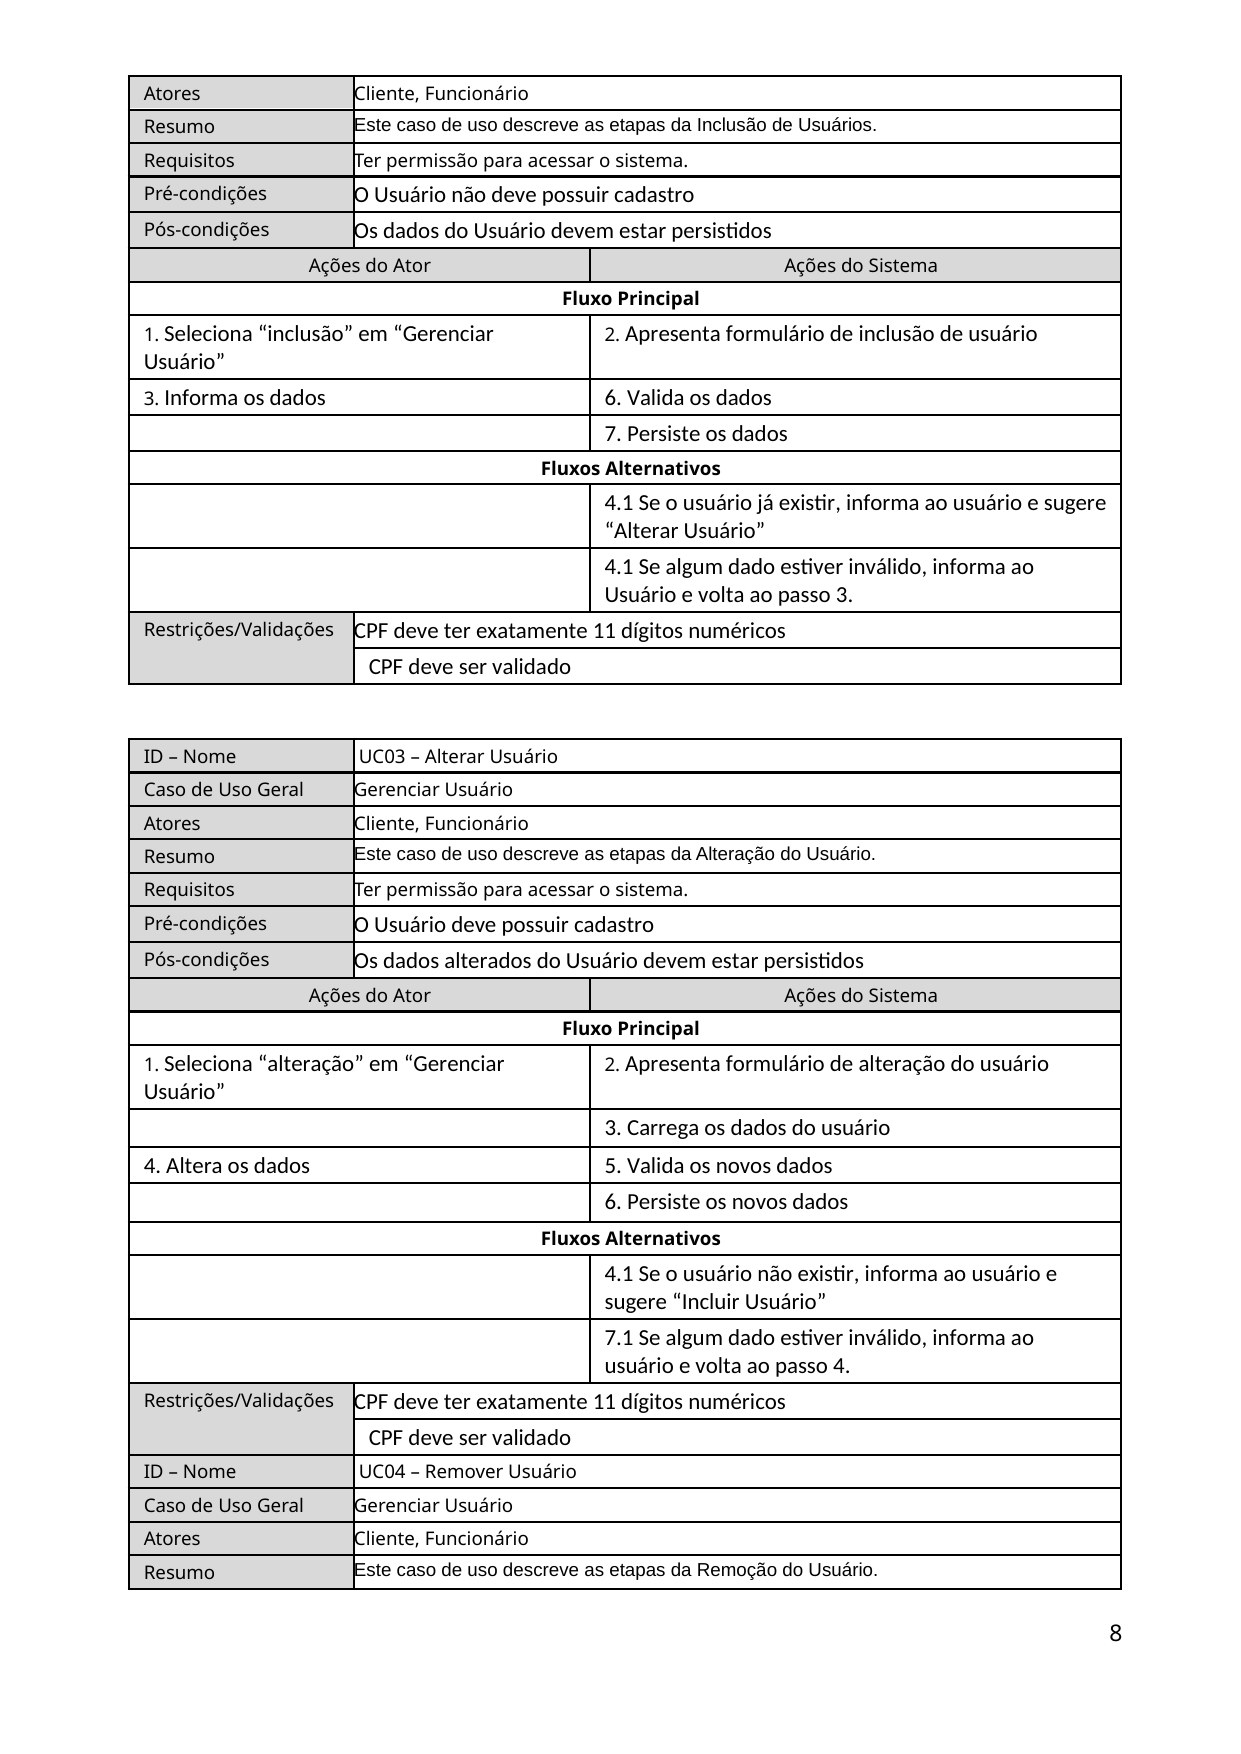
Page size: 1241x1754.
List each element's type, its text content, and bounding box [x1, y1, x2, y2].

table_cell Os dados alterados do Usuário devem estar persistidos [355, 943, 1120, 977]
table_cell 4.1 Se algum dado estiver inválido, informa ao Usuário e volta ao passo 3. [591, 549, 1120, 611]
table_cell 2. Apresenta formulário de alteração do usuário [591, 1046, 1120, 1108]
table_cell 4.1 Se o usuário não existir, informa ao usuário e sugere “Incluir Usuário” [591, 1256, 1120, 1318]
table_cell Atores [130, 1523, 353, 1554]
table_cell ID – Nome [130, 1456, 353, 1487]
table_cell Fluxo Principal [130, 283, 1120, 314]
table_cell Ter permissão para acessar o sistema. [355, 874, 1120, 905]
table_cell UC04 – Remover Usuário [355, 1456, 1120, 1487]
table_cell [130, 1110, 589, 1146]
table_cell Requisitos [130, 144, 353, 175]
table_cell 6. Valida os dados [591, 380, 1120, 414]
table_cell Caso de Uso Geral [130, 1489, 353, 1521]
table_cell Este caso de uso descreve as etapas da Inclusão de Usuários. [355, 111, 1120, 142]
table_cell Este caso de uso descreve as etapas da Remoção do Usuário. [355, 1556, 1120, 1588]
table_cell [130, 416, 589, 450]
table_cell 3. Informa os dados [130, 380, 589, 414]
table_cell Fluxo Principal [130, 1013, 1120, 1044]
table_cell Os dados do Usuário devem estar persistidos [355, 213, 1120, 247]
table_cell O Usuário não deve possuir cadastro [355, 178, 1120, 211]
table_cell Cliente, Funcionário [355, 807, 1120, 838]
table_cell Resumo [130, 1556, 353, 1588]
table_cell Pós-condições [130, 213, 353, 247]
table_cell 6. Persiste os novos dados [591, 1184, 1120, 1221]
table_cell Gerenciar Usuário [355, 774, 1120, 805]
table_cell 7.1 Se algum dado estiver inválido, informa ao usuário e volta ao passo 4. [591, 1320, 1120, 1382]
table_cell Resumo [130, 111, 353, 142]
table_cell Ter permissão para acessar o sistema. [355, 144, 1120, 175]
table_cell Fluxos Alternativos [130, 1223, 1120, 1254]
table_cell O Usuário deve possuir cadastro [355, 907, 1120, 941]
table_cell Gerenciar Usuário [355, 1489, 1120, 1521]
table_cell [130, 1184, 589, 1221]
table_cell Ações do Ator [130, 249, 589, 281]
table_cell 2. Apresenta formulário de inclusão de usuário [591, 316, 1120, 378]
table_cell Ações do Ator [130, 979, 589, 1010]
table_cell Pós-condições [130, 943, 353, 977]
table_header ID – Nome [130, 740, 353, 771]
table_cell Fluxos Alternativos [130, 452, 1120, 483]
table_cell Cliente, Funcionário [355, 77, 1120, 108]
table_cell Cliente, Funcionário [355, 1523, 1120, 1554]
table_cell [130, 485, 589, 547]
table_cell Requisitos [130, 874, 353, 905]
table_cell 3. Carrega os dados do usuário [591, 1110, 1120, 1146]
table_cell [130, 1320, 589, 1382]
table_cell 4. Altera os dados [130, 1148, 589, 1182]
table_cell 1. Seleciona “alteração” em “Gerenciar Usuário” [130, 1046, 589, 1108]
table_cell [130, 549, 589, 611]
table_cell 1. Seleciona “inclusão” em “Gerenciar Usuário” [130, 316, 589, 378]
table_cell 7. Persiste os dados [591, 416, 1120, 450]
table_cell Atores [130, 77, 353, 108]
table_cell Ações do Sistema [591, 979, 1120, 1010]
table_cell Atores [130, 807, 353, 838]
table_cell CPF deve ser validado [355, 649, 1120, 683]
table_cell CPF deve ter exatamente 11 dígitos numéricos [355, 1384, 1120, 1418]
table_cell Pré-condições [130, 907, 353, 941]
table_cell Ações do Sistema [591, 249, 1120, 281]
table_cell 4.1 Se o usuário já existir, informa ao usuário e sugere “Alterar Usuário” [591, 485, 1120, 547]
table_cell 5. Valida os novos dados [591, 1148, 1120, 1182]
table_cell Restrições/Validações [130, 1384, 353, 1454]
table_cell Este caso de uso descreve as etapas da Alteração do Usuário. [355, 840, 1120, 872]
table_header UC03 – Alterar Usuário [355, 740, 1120, 771]
table_cell Pré-condições [130, 178, 353, 211]
table_cell Restrições/Validações [130, 613, 353, 683]
table_cell Resumo [130, 840, 353, 872]
table_cell CPF deve ser validado [355, 1420, 1120, 1454]
table_cell [130, 1256, 589, 1318]
table_cell CPF deve ter exatamente 11 dígitos numéricos [355, 613, 1120, 647]
table_cell Caso de Uso Geral [130, 774, 353, 805]
